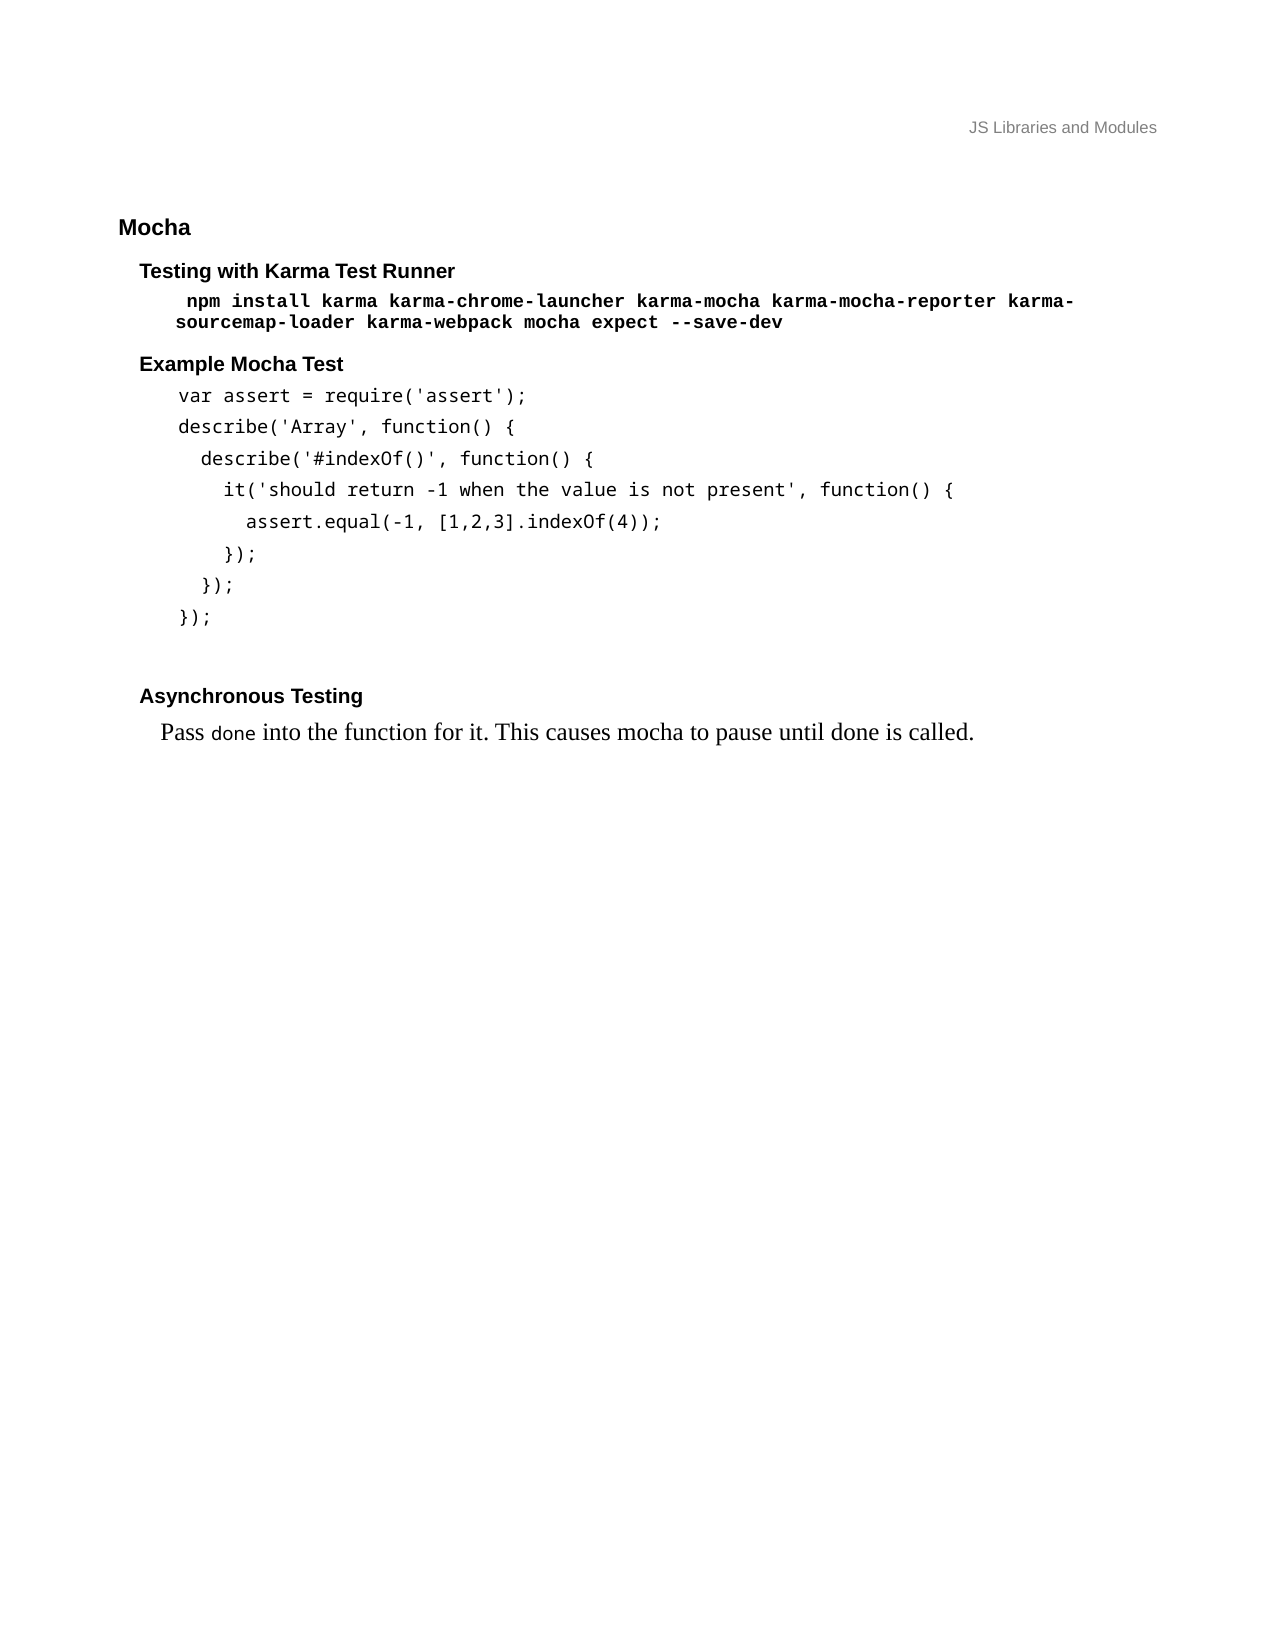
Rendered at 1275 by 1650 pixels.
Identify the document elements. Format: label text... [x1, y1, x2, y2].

subtitle Example Mocha Test [139, 352, 1157, 376]
subtitle Asynchronous Testing [139, 684, 1157, 708]
text assert.equal(-1, [1,2,3].indexOf(4)); [178, 508, 1157, 534]
text var assert = require('assert'); [178, 382, 1157, 407]
text Pass done into the function for it. This causes mocha to pause until done is called. [160, 717, 1157, 746]
subtitle Testing with Karma Test Runner [139, 258, 1157, 282]
text }); [178, 540, 1157, 565]
text }); [178, 571, 1157, 597]
text npm install karma karma-chrome-launcher karma-mocha karma-mocha-reporter karma-sourcemap-loader karma-webpack mocha expect --save-dev [175, 291, 1157, 334]
text it('should return -1 when the value is not present', function() { [178, 477, 1157, 502]
text }); [178, 603, 1157, 628]
text describe('Array', function() { [178, 413, 1157, 439]
text describe('#indexOf()', function() { [178, 445, 1157, 471]
subtitle Mocha [118, 214, 1157, 241]
